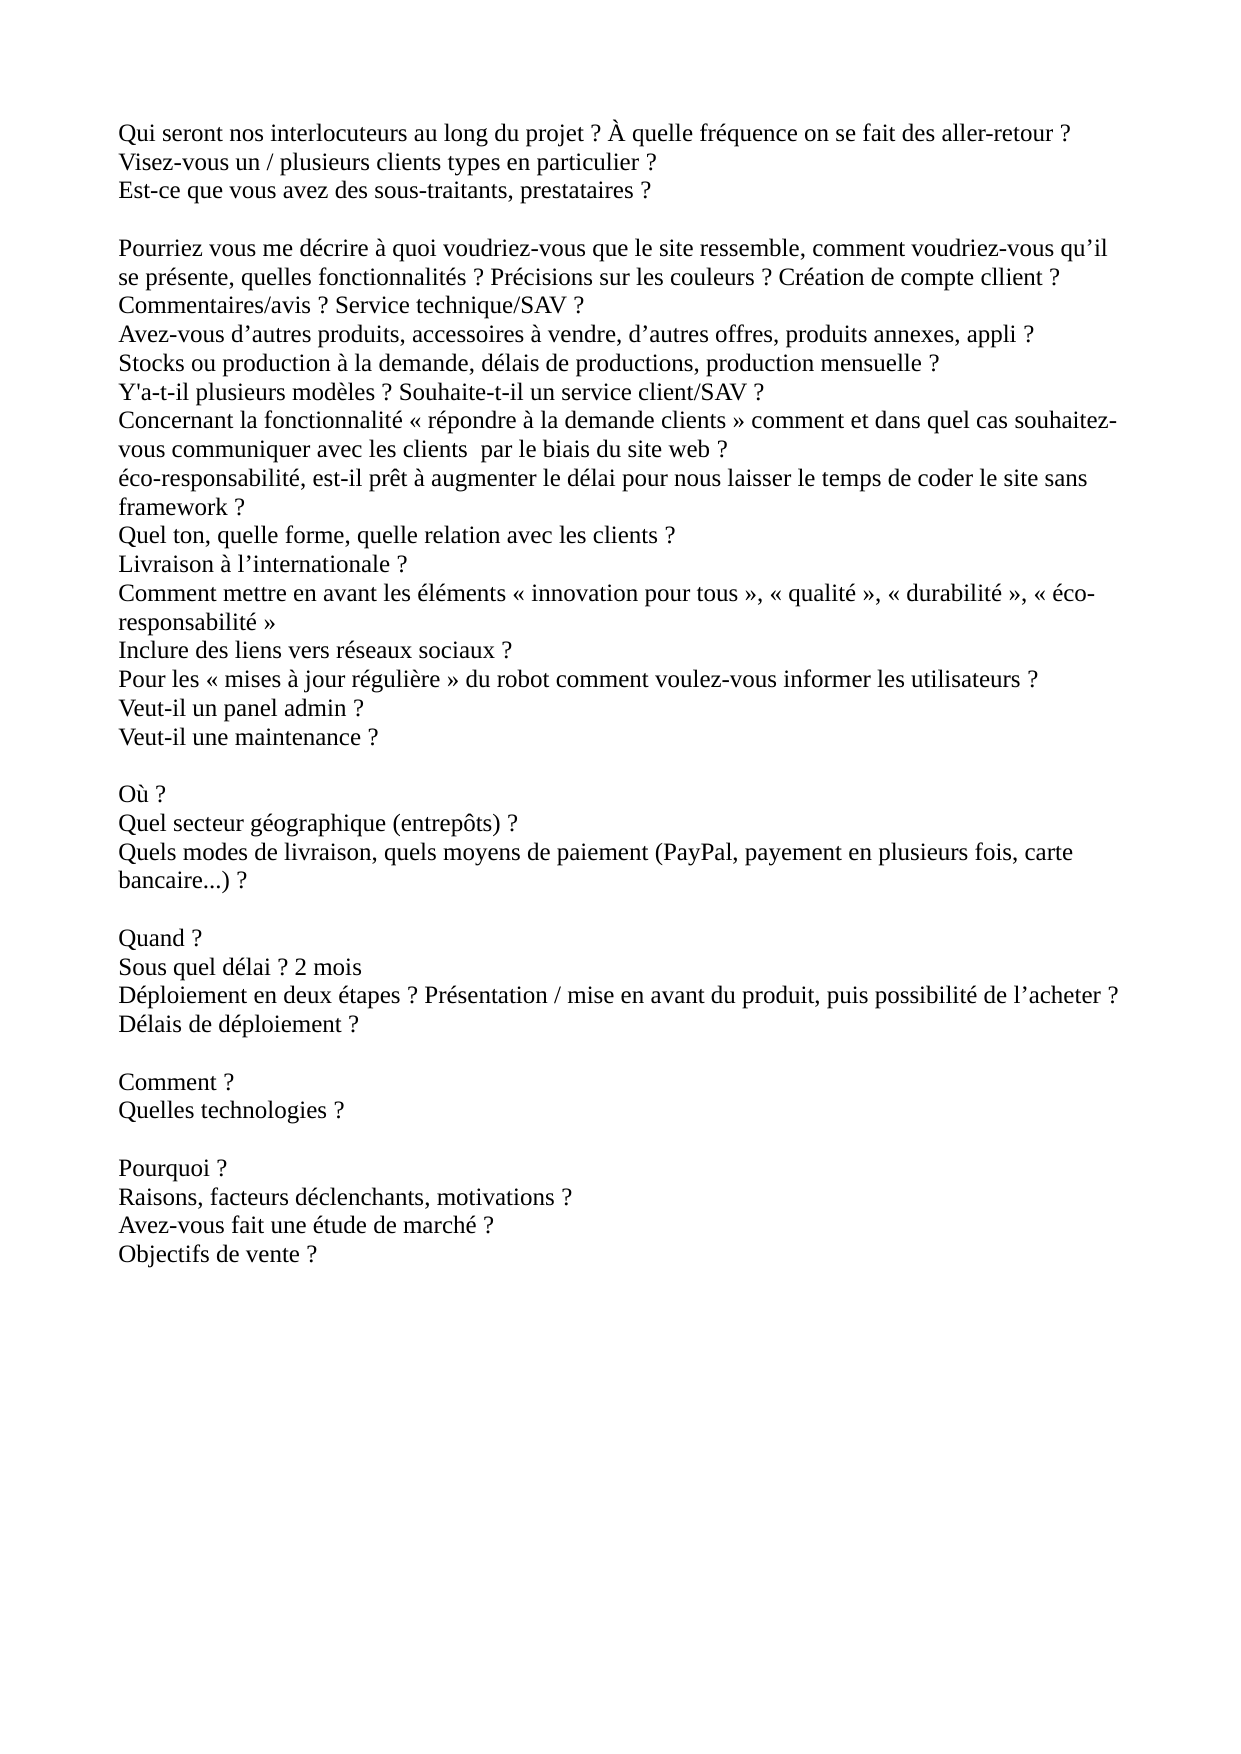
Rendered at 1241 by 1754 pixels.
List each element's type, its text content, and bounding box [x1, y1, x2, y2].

text Qui seront nos interlocuteurs au long du projet ? À quelle fréquence on se fait des aller-retour ? [118, 118, 1122, 147]
text Déploiement en deux étapes ? Présentation / mise en avant du produit, puis possibilité de l’acheter ? Délais de déploiement ? [118, 981, 1122, 1038]
text Stocks ou production à la demande, délais de productions, production mensuelle ? Y'a-t-il plusieurs modèles ? Souhaite-t-il un service client/SAV ? Concernant la fonctionnalité « répondre à la demande clients » comment et dans quel cas souhaitez-vous communiquer avec les clients par le biais du site web ? éco-responsabilité, est-il prêt à augmenter le délai pour nous laisser le temps de coder le site sans framework ? Quel ton, quelle forme, quelle relation avec les clients ? Livraison à l’internationale ? [118, 348, 1122, 578]
text Quels modes de livraison, quels moyens de paiement (PayPal, payement en plusieurs fois, carte bancaire...) ? [118, 837, 1122, 923]
text Comment ? [118, 1067, 1122, 1096]
text Sous quel délai ? 2 mois [118, 952, 1122, 981]
text Avez-vous fait une étude de marché ? [118, 1211, 1122, 1239]
text Pourriez vous me décrire à quoi voudriez-vous que le site ressemble, comment voudriez-vous qu’il se présente, quelles fonctionnalités ? Précisions sur les couleurs ? Création de compte cllient ? Commentaires/avis ? Service technique/SAV ? Avez-vous d’autres produits, accessoires à vendre, d’autres offres, produits annexes, appli ? [118, 233, 1122, 348]
text Pourquoi ? [118, 1153, 1122, 1182]
text Comment mettre en avant les éléments « innovation pour tous », « qualité », « durabilité », « éco-responsabilité » Inclure des liens vers réseaux sociaux ? Pour les « mises à jour régulière » du robot comment voulez-vous informer les utilisateurs ? Veut-il un panel admin ? Veut-il une maintenance ? [118, 578, 1122, 779]
text Quelles technologies ? [118, 1096, 1122, 1124]
text Visez-vous un / plusieurs clients types en particulier ? Est-ce que vous avez des sous-traitants, prestataires ? [118, 147, 1122, 233]
text Raisons, facteurs déclenchants, motivations ? [118, 1182, 1122, 1211]
text Où ? [118, 779, 1122, 808]
text Objectifs de vente ? [118, 1239, 1122, 1268]
text Quand ? [118, 923, 1122, 952]
text Quel secteur géographique (entrepôts) ? [118, 808, 1122, 837]
